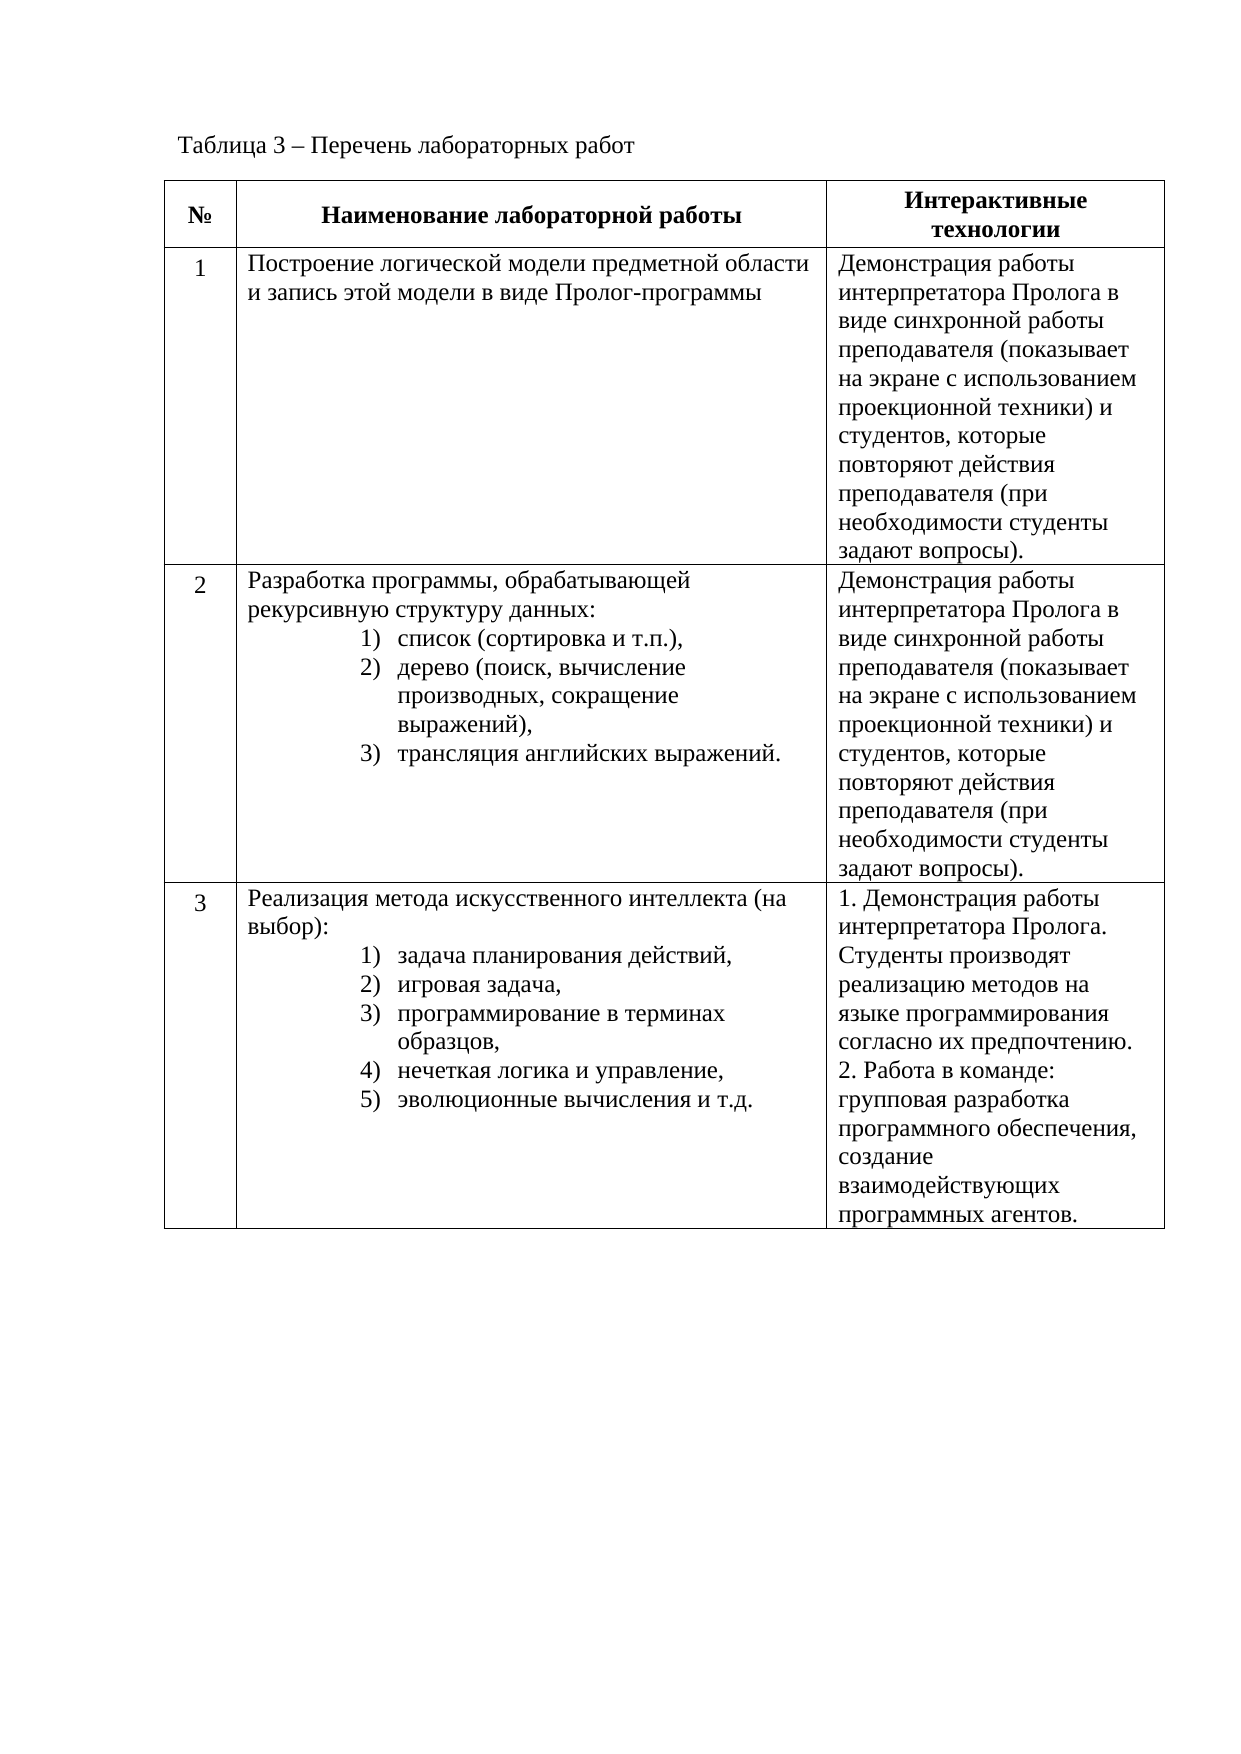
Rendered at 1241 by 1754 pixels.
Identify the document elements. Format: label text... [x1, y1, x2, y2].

table_header Интерактивные технологии [827, 181, 1164, 247]
table_header № [165, 181, 236, 247]
table_header Наименование лабораторной работы [237, 181, 826, 247]
table_cell Реализация метода искусственного интеллекта (на выбор): задача планирования действий, игровая задача, программирование в терминах образцов, нечеткая логика и управление, эволюционные вычисления и т.д. [237, 883, 826, 1228]
table_cell 1 [165, 248, 236, 564]
table_cell 2 [165, 565, 236, 882]
table_cell Демонстрация работы интерпретатора Пролога в виде синхронной работы преподавателя (показывает на экране с использованием проекционной техники) и студентов, которые повторяют действия преподавателя (при необходимости студенты задают вопросы). [827, 248, 1164, 564]
table_cell 3 [165, 883, 236, 1228]
table_cell Демонстрация работы интерпретатора Пролога в виде синхронной работы преподавателя (показывает на экране с использованием проекционной техники) и студентов, которые повторяют действия преподавателя (при необходимости студенты задают вопросы). [827, 565, 1164, 882]
table_cell Разработка программы, обрабатывающей рекурсивную структуру данных: список (сортировка и т.п.), дерево (поиск, вычисление производных, сокращение выражений), трансляция английских выражений. [237, 565, 826, 882]
table_cell 1. Демонстрация работы интерпретатора Пролога. Студенты производят реализацию методов на языке программирования согласно их предпочтению. 2. Работа в команде: групповая разработка программного обеспечения, создание взаимодействующих программных агентов. [827, 883, 1164, 1228]
table_cell Построение логической модели предметной области и запись этой модели в виде Пролог-программы [237, 248, 826, 564]
text Таблица 3 – Перечень лабораторных работ [177, 131, 1152, 159]
